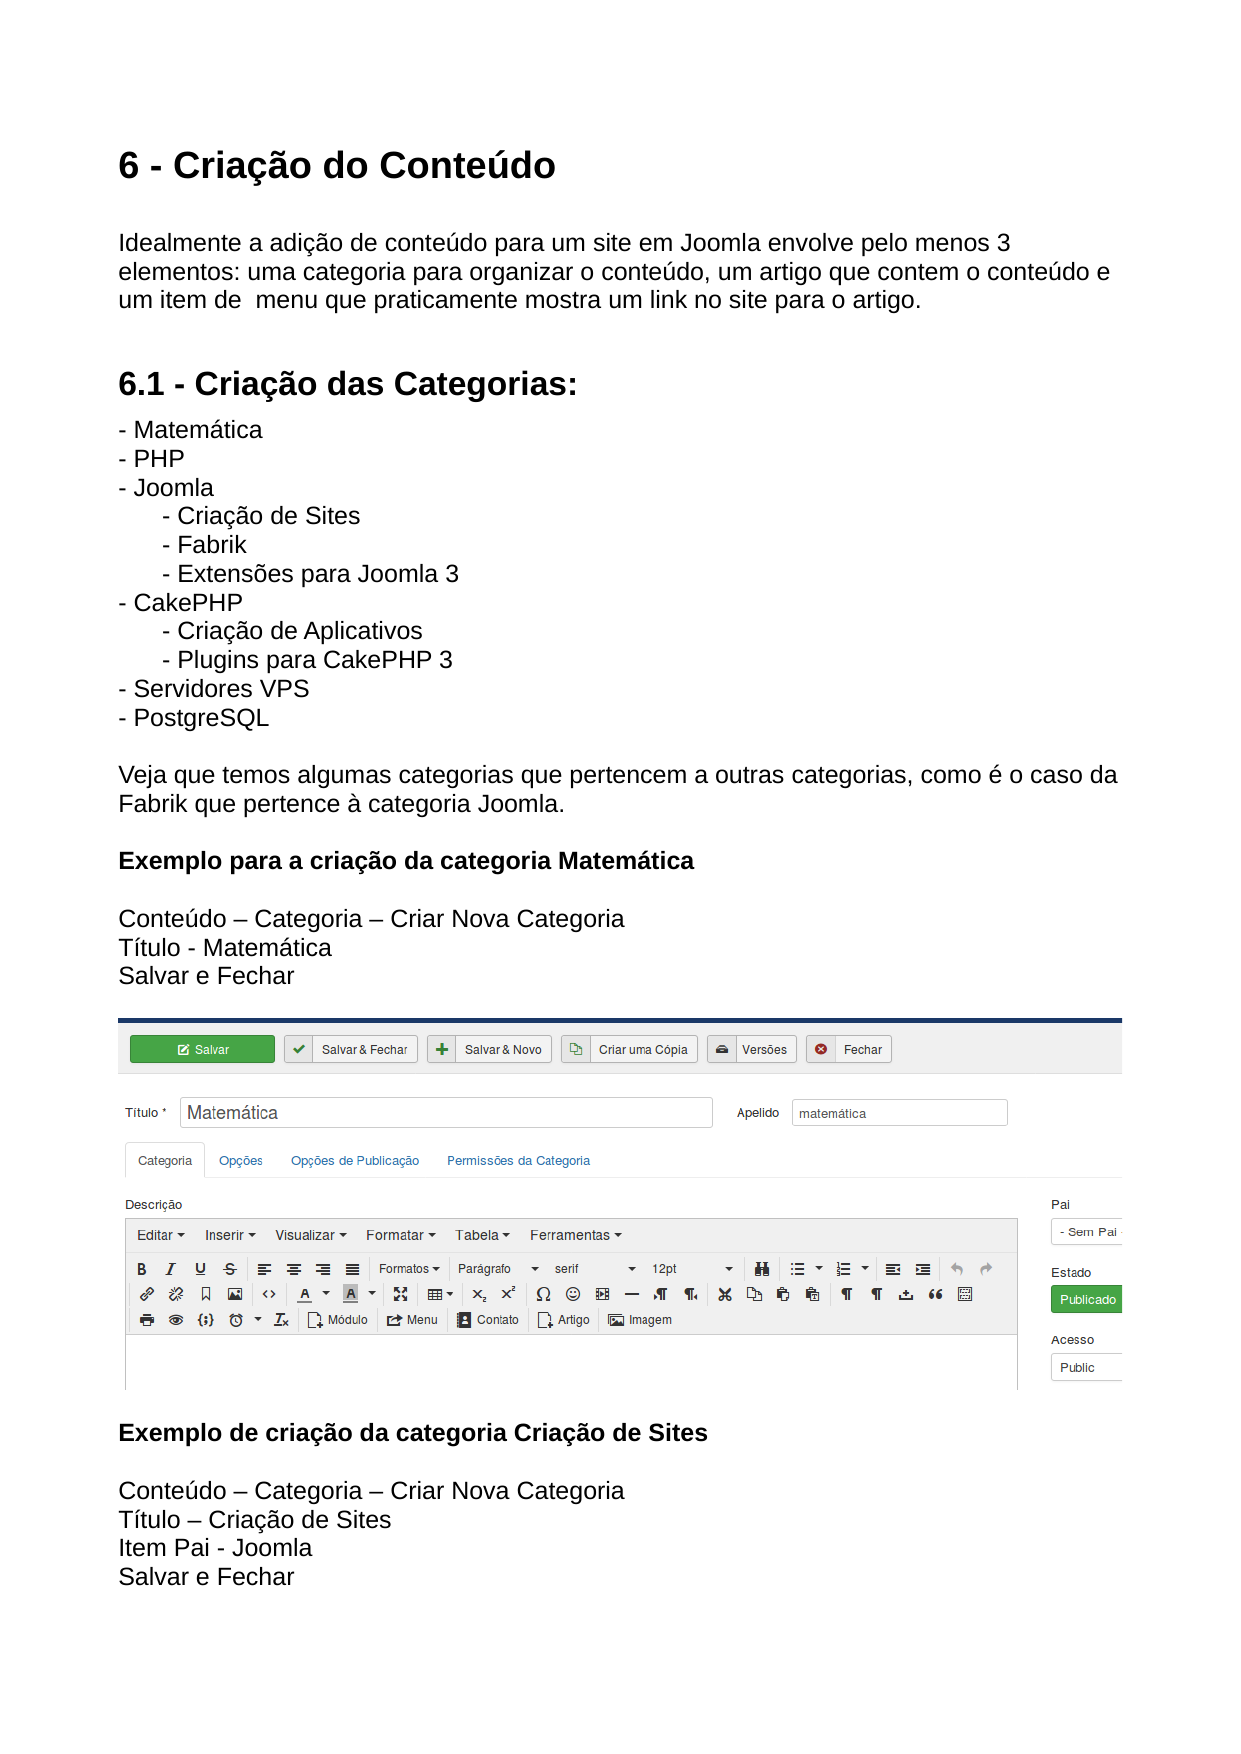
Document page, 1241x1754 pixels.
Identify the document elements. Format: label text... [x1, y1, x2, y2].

text - Plugins para CakePHP 3 [118, 645, 1122, 674]
subtitle 6.1 - Criação das Categorias: [118, 364, 1122, 402]
text Idealmente a adição de conteúdo para um site em Joomla envolve pelo menos 3 elementos: uma categoria para organizar o conteúdo, um artigo que contem o conteúdo e um item de menu que praticamente mostra um link no site para o artigo. [118, 228, 1122, 314]
text - CakePHP [118, 587, 1122, 616]
text - Criação de Sites [118, 501, 1122, 530]
text Conteúdo – Categoria – Criar Nova Categoria [118, 904, 1122, 932]
subtitle 6 - Criação do Conteúdo [118, 143, 1122, 187]
text Título - Matemática [118, 932, 1122, 961]
text - PHP [118, 444, 1122, 472]
text - Matemática [118, 415, 1122, 444]
text Item Pai - Joomla [118, 1533, 1122, 1562]
text Salvar e Fechar [118, 1562, 1122, 1591]
text Conteúdo – Categoria – Criar Nova Categoria [118, 1476, 1122, 1504]
text - Fabrik [118, 530, 1122, 559]
text - Extensões para Joomla 3 [118, 559, 1122, 587]
text Salvar e Fechar [118, 961, 1122, 990]
text Exemplo para a criação da categoria Matemática [118, 846, 1122, 875]
text - PostgreSQL [118, 702, 1122, 731]
text - Servidores VPS [118, 674, 1122, 702]
text Exemplo de criação da categoria Criação de Sites [118, 1418, 1122, 1447]
text - Joomla [118, 472, 1122, 501]
text Título – Criação de Sites [118, 1504, 1122, 1533]
text Veja que temos algumas categorias que pertencem a outras categorias, como é o caso da Fabrik que pertence à categoria Joomla. [118, 760, 1122, 817]
text - Criação de Aplicativos [118, 616, 1122, 645]
picture [118, 1018, 1123, 1390]
